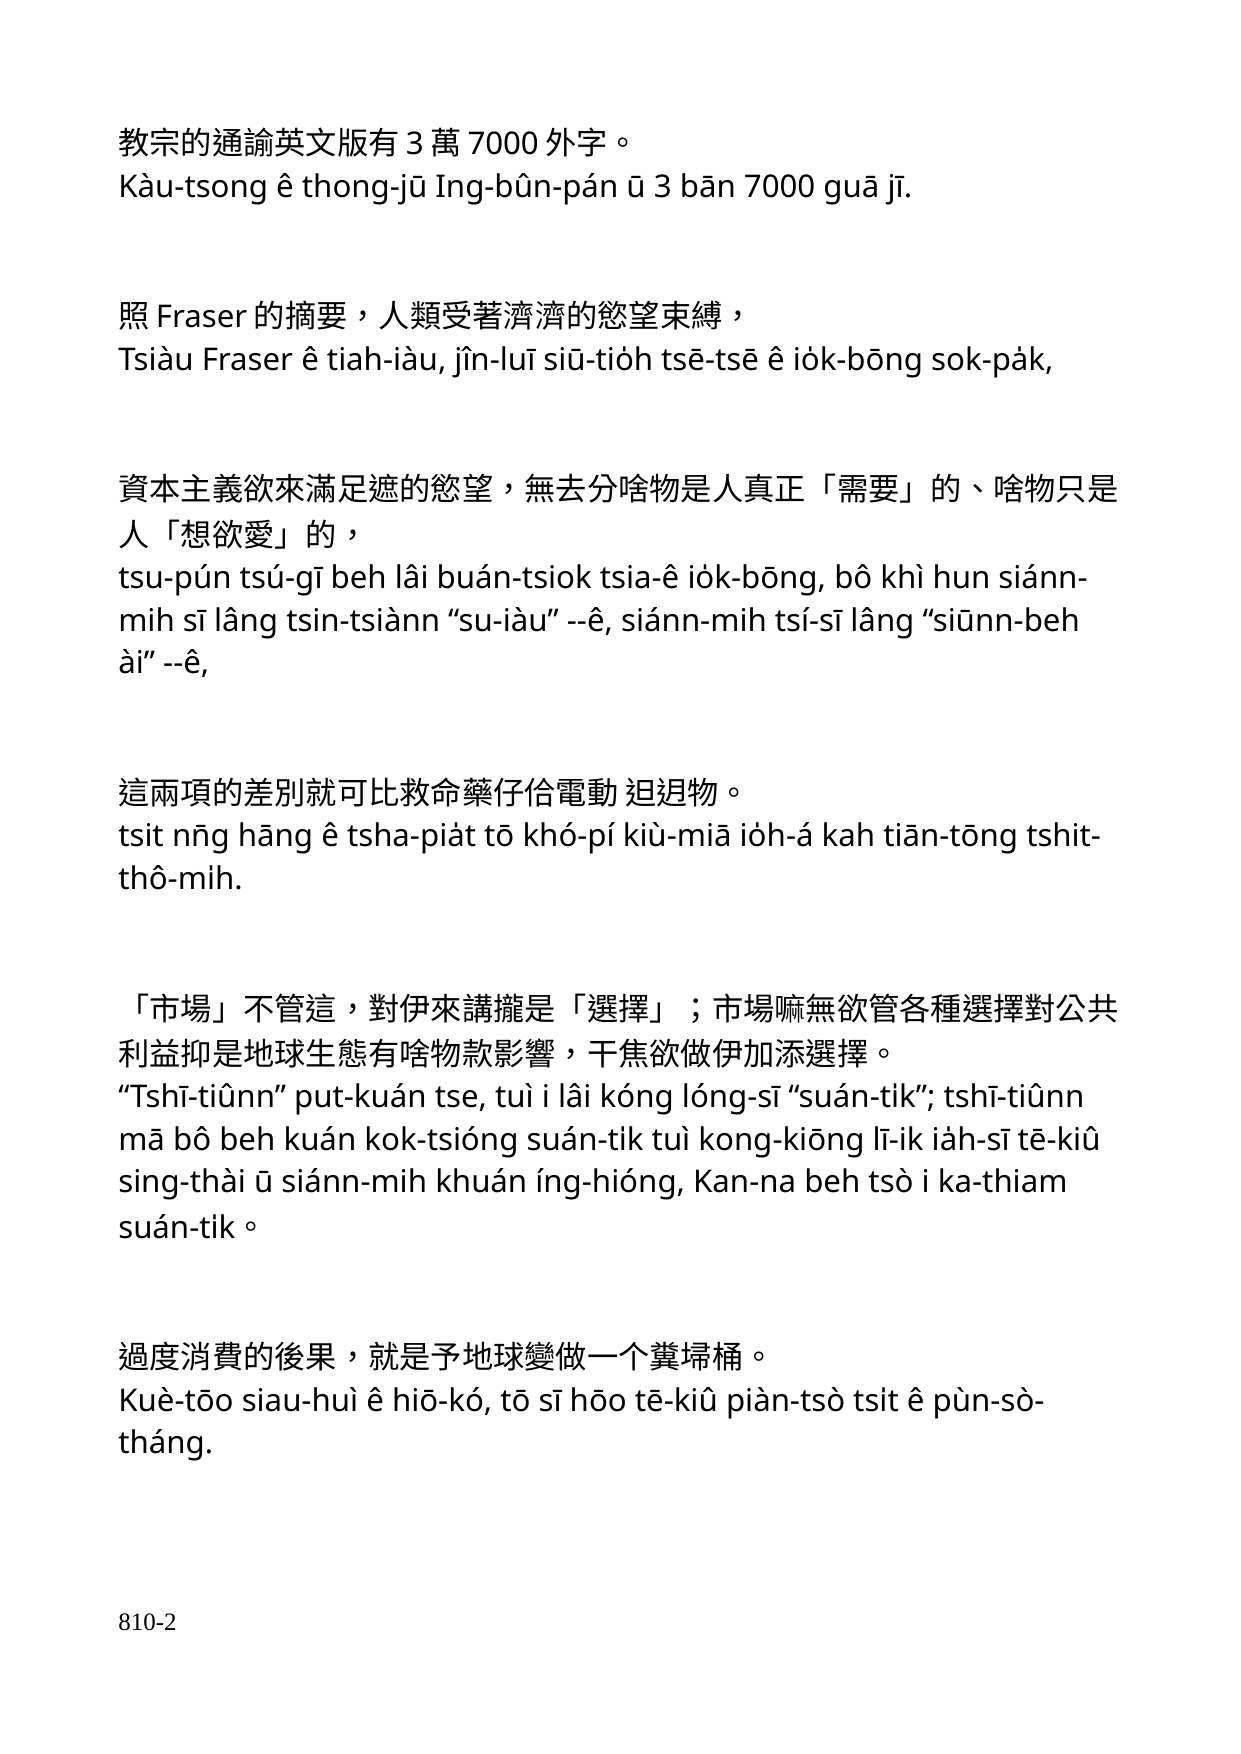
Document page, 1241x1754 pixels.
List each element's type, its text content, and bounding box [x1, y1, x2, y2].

text Tsiàu Fraser ê tiah-iàu, jîn-luī siū-tio̍h tsē-tsē ê io̍k-bōng sok-pa̍k, [118, 337, 1122, 379]
text 照Fraser的摘要，人類受著濟濟的慾望束縛， [118, 291, 1122, 337]
text 資本主義欲來滿足遮的慾望，無去分啥物是人真正「需要」的、啥物只是人「想欲愛」的， [118, 464, 1122, 555]
text Kuè-tōo siau-huì ê hiō-kó, tō sī hōo tē-kiû piàn-tsò tsi̍t ê pùn-sò-tháng. [118, 1378, 1122, 1463]
text 過度消費的後果，就是予地球變做一个糞埽桶。 [118, 1332, 1122, 1378]
text tsit nn̄g hāng ê tsha-pia̍t tō khó-pí kiù-miā io̍h-á kah tiān-tōng tshit-thô-mi̍h. [118, 813, 1122, 898]
text tsu-pún tsú-gī beh lâi buán-tsiok tsia-ê io̍k-bōng, bô khì hun siánn-mih sī lâng tsin-tsiànn “su-iàu” --ê, siánn-mih tsí-sī lâng “siūnn-beh ài” --ê, [118, 555, 1122, 683]
text 教宗的通諭英文版有3萬7000外字。 [118, 118, 1122, 163]
text Kàu-tsong ê thong-jū Ing-bûn-pán ū 3 bān 7000 guā jī. [118, 163, 1122, 206]
text “Tshī-tiûnn” put-kuán tse, tuì i lâi kóng lóng-sī “suán-ti̍k”; tshī-tiûnn mā bô beh kuán kok-tsióng suán-ti̍k tuì kong-kiōng lī-ik ia̍h-sī tē-kiû sing-thài ū siánn-mih khuán íng-hióng, Kan-na beh tsò i ka-thiam suán-ti̍k。 [118, 1074, 1122, 1247]
text 「市場」不管這，對伊來講攏是「選擇」；市場嘛無欲管各種選擇對公共利益抑是地球生態有啥物款影響，干焦欲做伊加添選擇。 [118, 984, 1122, 1074]
text 這兩項的差別就可比救命藥仔佮電動 𨑨迌物。 [118, 768, 1122, 813]
